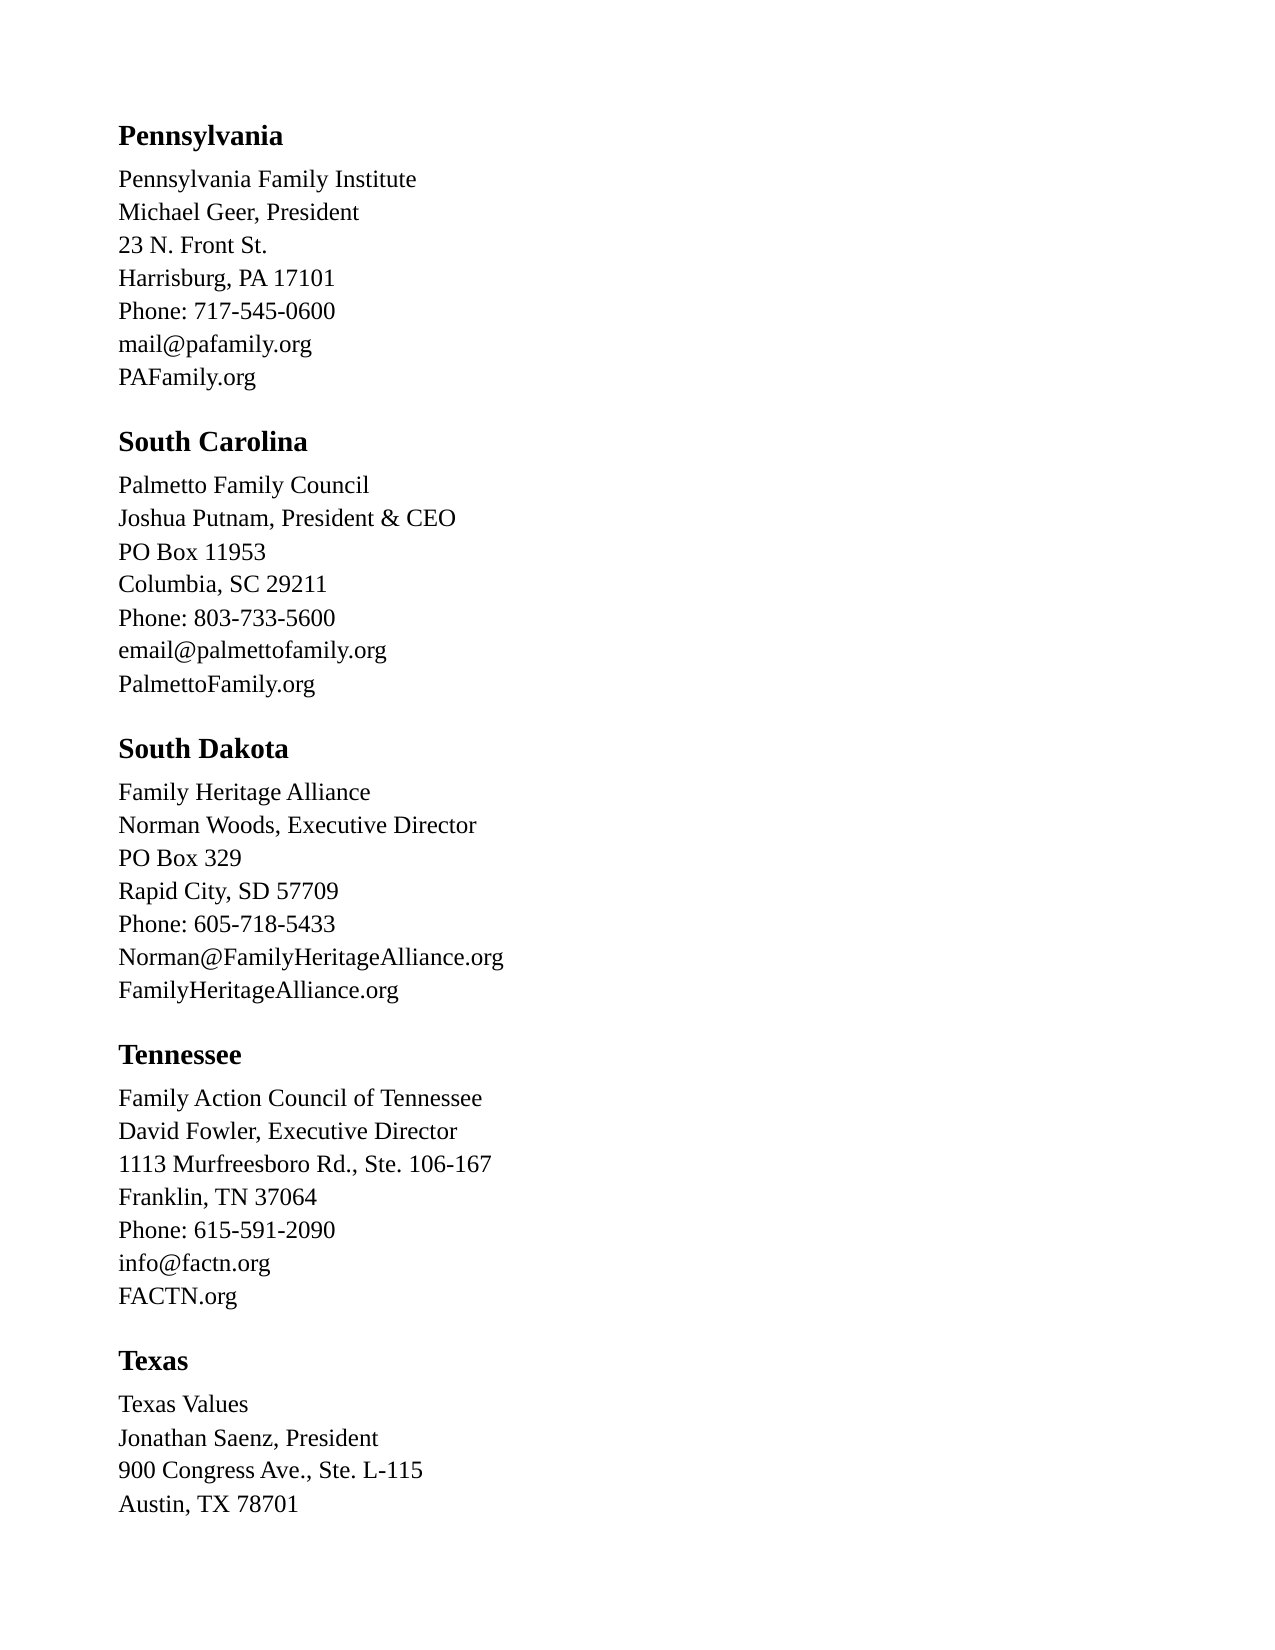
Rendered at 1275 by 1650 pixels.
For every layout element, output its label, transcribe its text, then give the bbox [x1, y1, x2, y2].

text Family Heritage Alliance Norman Woods, Executive Director PO Box 329 Rapid City, SD 57709 Phone: 605-718-5433 Norman@FamilyHeritageAlliance.org FamilyHeritageAlliance.org [118, 777, 1157, 1004]
subtitle Texas [118, 1343, 1157, 1377]
text Palmetto Family Council Joshua Putnam, President & CEO PO Box 11953 Columbia, SC 29211 Phone: 803-733-5600 email@palmettofamily.org PalmettoFamily.org [118, 471, 1157, 697]
subtitle Pennsylvania [118, 118, 1157, 152]
text Texas Values Jonathan Saenz, President 900 Congress Ave., Ste. L-115 Austin, TX 78701 [118, 1389, 1157, 1517]
subtitle South Dakota [118, 731, 1157, 764]
subtitle South Carolina [118, 424, 1157, 458]
subtitle Tennessee [118, 1037, 1157, 1071]
text Pennsylvania Family Institute Michael Geer, President 23 N. Front St. Harrisburg, PA 17101 Phone: 717-545-0600 mail@pafamily.org PAFamily.org [118, 164, 1157, 391]
text Family Action Council of Tennessee David Fowler, Executive Director 1113 Murfreesboro Rd., Ste. 106-167 Franklin, TN 37064 Phone: 615-591-2090 info@factn.org FACTN.org [118, 1083, 1157, 1310]
